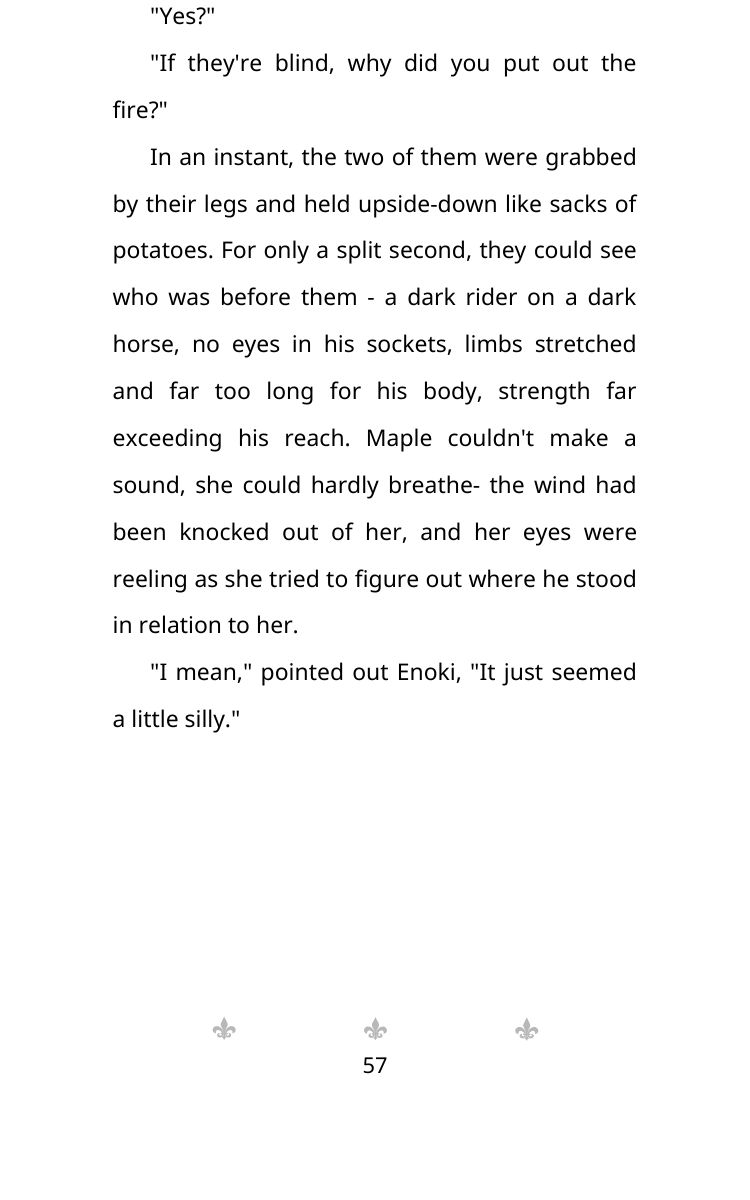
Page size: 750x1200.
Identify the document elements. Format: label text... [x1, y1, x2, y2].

text In an instant, the two of them were grabbed by their legs and held upside-down like sacks of potatoes. For only a split second, they could see who was before them - a dark rider on a dark horse, no eyes in his sockets, limbs stretched and far too long for his body, strength far exceeding his reach. Maple couldn't make a sound, she could hardly breathe- the wind had been knocked out of her, and her eyes were reeling as she tried to figure out where he stood in relation to her. [112, 141, 637, 641]
text "Yes?" [112, 0, 637, 31]
text "If they're blind, why did you put out the fire?" [112, 47, 637, 125]
text "I mean," pointed out Enoki, "It just seemed a little silly." [112, 656, 637, 734]
